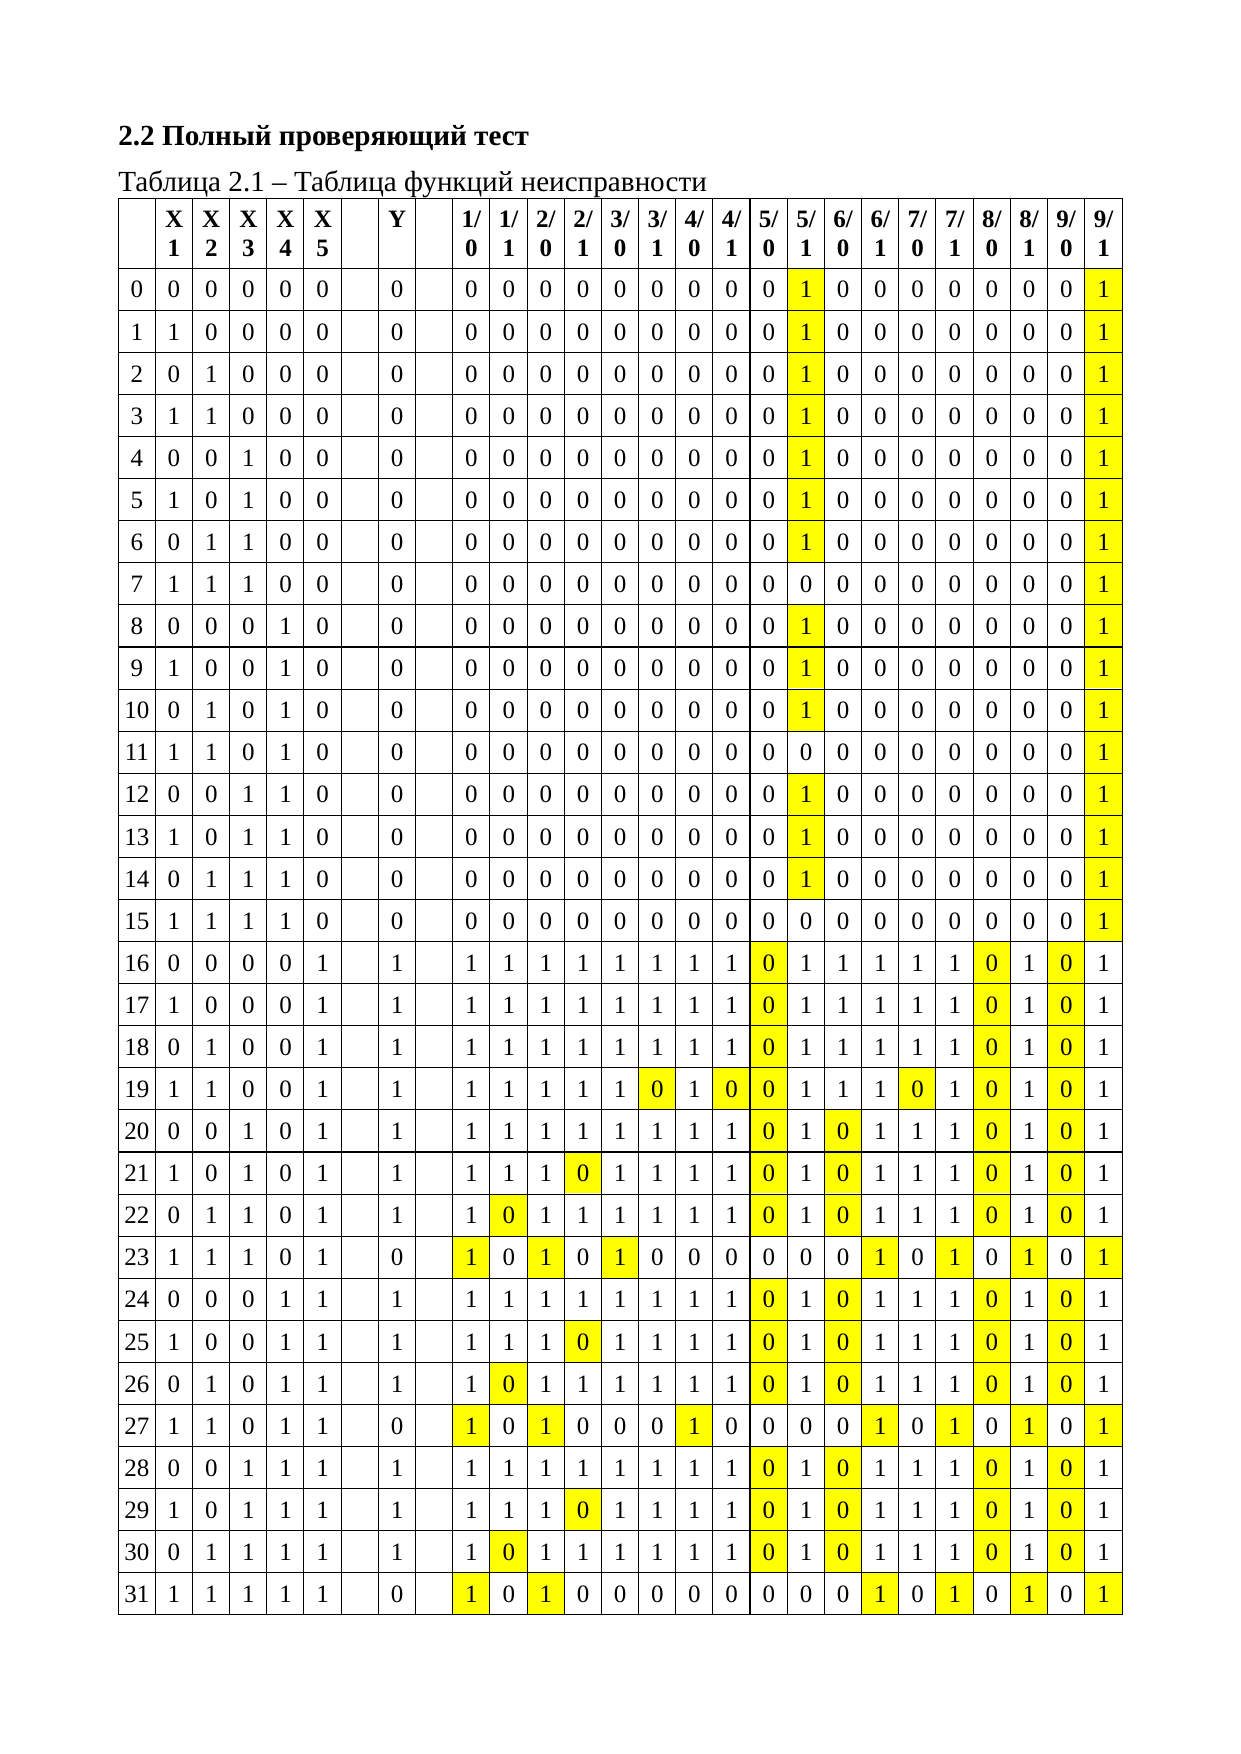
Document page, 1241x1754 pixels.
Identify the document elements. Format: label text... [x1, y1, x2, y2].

table_cell 0 [676, 858, 712, 899]
table_header X2 [193, 199, 229, 268]
table_cell 0 [453, 353, 489, 394]
table_cell 1 [862, 1110, 898, 1151]
table_cell 1 [230, 1489, 266, 1530]
table_cell 0 [490, 732, 527, 773]
table_cell 1 [788, 437, 824, 478]
table_cell 1 [528, 1531, 564, 1572]
table_cell 20 [119, 1110, 155, 1151]
table_cell 1 [528, 984, 564, 1025]
table_cell 1 [156, 563, 192, 604]
table_cell 0 [936, 353, 973, 394]
table_cell 0 [119, 269, 155, 310]
table_cell 1 [156, 1573, 192, 1614]
table_cell 1 [1011, 1363, 1047, 1404]
table_cell 1 [1085, 942, 1122, 983]
table_cell 0 [899, 269, 935, 310]
table_cell 0 [193, 648, 229, 688]
text Таблица 2.1 – Таблица функций неисправности [118, 164, 1122, 198]
table_cell 1 [490, 1279, 527, 1320]
table_cell 0 [1011, 816, 1047, 857]
table_cell 1 [602, 1321, 638, 1362]
table_cell 0 [156, 1110, 192, 1151]
table_cell 0 [565, 648, 601, 688]
table_cell 1 [788, 648, 824, 688]
table_cell 0 [825, 311, 861, 352]
table_cell 1 [676, 1447, 712, 1488]
table_cell 0 [230, 1026, 266, 1067]
table_cell 0 [639, 437, 675, 478]
table_cell 1 [304, 1531, 341, 1572]
table_cell 1 [453, 1489, 489, 1530]
table_cell 0 [862, 605, 898, 646]
table_cell 0 [639, 816, 675, 857]
table_cell 0 [1048, 1237, 1084, 1278]
table_cell 1 [230, 479, 266, 520]
table_cell [416, 563, 452, 604]
table_cell 0 [565, 1153, 601, 1193]
table_cell 0 [193, 816, 229, 857]
table_cell 8 [119, 605, 155, 646]
table_cell 1 [528, 1363, 564, 1404]
table_cell 0 [639, 479, 675, 520]
table_cell 1 [639, 1447, 675, 1488]
table_cell 0 [1048, 311, 1084, 352]
table_cell 1 [267, 1447, 303, 1488]
table_cell 1 [862, 1405, 898, 1446]
table_cell 1 [639, 1531, 675, 1572]
table_cell 0 [528, 563, 564, 604]
table_cell 29 [119, 1489, 155, 1530]
table_cell 0 [602, 563, 638, 604]
table_cell [416, 1405, 452, 1446]
table_cell 0 [974, 1573, 1010, 1614]
table_cell 0 [602, 1405, 638, 1446]
table_cell [416, 395, 452, 436]
table_cell 0 [825, 395, 861, 436]
table_cell 0 [1048, 1068, 1084, 1109]
table_cell 0 [528, 353, 564, 394]
table_cell 0 [267, 1195, 303, 1236]
table_cell 27 [119, 1405, 155, 1446]
table_cell 0 [1048, 1195, 1084, 1236]
table_cell 0 [713, 437, 749, 478]
table_cell 1 [639, 1026, 675, 1067]
table_cell 1 [1085, 437, 1122, 478]
table_cell 0 [936, 521, 973, 562]
table_cell 0 [751, 563, 787, 604]
table_cell 0 [230, 1279, 266, 1320]
table_cell 1 [788, 816, 824, 857]
table_cell 0 [1048, 648, 1084, 688]
table_cell [416, 311, 452, 352]
table_cell 0 [974, 479, 1010, 520]
table_cell 0 [825, 521, 861, 562]
table_cell 1 [639, 1153, 675, 1193]
table_cell 0 [676, 269, 712, 310]
table_cell 1 [713, 1321, 749, 1362]
table_cell 1 [788, 1153, 824, 1193]
table_cell 0 [267, 395, 303, 436]
table_cell 1 [490, 1489, 527, 1530]
table_cell 1 [230, 774, 266, 815]
table_cell 1 [193, 1363, 229, 1404]
table_cell 1 [193, 353, 229, 394]
table_cell 1 [490, 1026, 527, 1067]
table_cell 1 [490, 1321, 527, 1362]
table_cell 0 [751, 1237, 787, 1278]
table_cell 1 [565, 1531, 601, 1572]
table_cell 1 [156, 479, 192, 520]
table_cell 0 [528, 732, 564, 773]
table_cell 1 [862, 1237, 898, 1278]
table_cell 0 [751, 353, 787, 394]
table_cell 0 [565, 521, 601, 562]
table_cell 0 [156, 269, 192, 310]
table_cell 0 [1048, 395, 1084, 436]
table_cell 1 [788, 984, 824, 1025]
table_cell 1 [230, 1153, 266, 1193]
table_cell 0 [528, 479, 564, 520]
table_cell 17 [119, 984, 155, 1025]
table_cell 0 [639, 353, 675, 394]
table_cell 0 [528, 774, 564, 815]
table_cell [342, 1068, 378, 1109]
table_cell 0 [304, 395, 341, 436]
table_cell 0 [713, 353, 749, 394]
table_cell 0 [862, 479, 898, 520]
table_cell 1 [788, 1068, 824, 1109]
table_cell 1 [1085, 1573, 1122, 1614]
table_cell 1 [193, 1026, 229, 1067]
table_cell 1 [936, 1489, 973, 1530]
table_cell 1 [676, 1363, 712, 1404]
table_cell 0 [751, 1195, 787, 1236]
table_header X3 [230, 199, 266, 268]
table_cell 1 [193, 1195, 229, 1236]
table_cell [342, 1321, 378, 1362]
table_cell 0 [1048, 479, 1084, 520]
table_cell 1 [788, 605, 824, 646]
table_cell 1 [267, 1363, 303, 1404]
table_cell 0 [825, 1195, 861, 1236]
table_cell [342, 1026, 378, 1067]
table_cell 0 [862, 269, 898, 310]
table_cell 1 [156, 1489, 192, 1530]
table_cell 0 [1048, 1153, 1084, 1193]
table_cell 0 [713, 1237, 749, 1278]
table_cell 0 [974, 1279, 1010, 1320]
table_cell [342, 563, 378, 604]
table_cell 0 [1011, 479, 1047, 520]
table_cell 1 [899, 1279, 935, 1320]
table_header 3/0 [602, 199, 638, 268]
table_cell 0 [565, 353, 601, 394]
table_cell 0 [825, 437, 861, 478]
table_cell 1 [379, 1531, 415, 1572]
table_cell 0 [825, 1531, 861, 1572]
table_header 2/0 [528, 199, 564, 268]
table_cell 0 [602, 437, 638, 478]
table_cell 0 [379, 605, 415, 646]
table_cell 0 [713, 816, 749, 857]
table_cell 1 [1085, 1447, 1122, 1488]
table_cell 0 [974, 858, 1010, 899]
table_cell 0 [490, 311, 527, 352]
table_cell 0 [713, 690, 749, 731]
table_cell 1 [602, 1363, 638, 1404]
table_cell 1 [1085, 816, 1122, 857]
table_cell 1 [788, 1489, 824, 1530]
table_cell 0 [230, 1363, 266, 1404]
table_cell 1 [193, 1405, 229, 1446]
table_cell 1 [862, 1321, 898, 1362]
table_cell 1 [1085, 479, 1122, 520]
table_cell 0 [1048, 563, 1084, 604]
table_cell 0 [379, 1573, 415, 1614]
table_cell 0 [751, 690, 787, 731]
table_cell 0 [156, 1531, 192, 1572]
table_cell 0 [1011, 858, 1047, 899]
table_cell 0 [751, 984, 787, 1025]
table_cell 1 [1085, 984, 1122, 1025]
table_cell 9 [119, 648, 155, 688]
table_cell 0 [676, 521, 712, 562]
table_cell 0 [1048, 1279, 1084, 1320]
table_cell 0 [825, 1363, 861, 1404]
table_cell 0 [602, 858, 638, 899]
table_cell 1 [676, 1153, 712, 1193]
table_cell [416, 1153, 452, 1193]
table_cell 0 [565, 269, 601, 310]
table_cell 1 [788, 311, 824, 352]
table_cell 1 [862, 1195, 898, 1236]
table_cell 0 [639, 1405, 675, 1446]
table_cell 0 [974, 732, 1010, 773]
table_cell 0 [862, 353, 898, 394]
table_cell 1 [676, 1489, 712, 1530]
table_cell [416, 479, 452, 520]
table_cell 1 [565, 1447, 601, 1488]
table_cell 0 [713, 395, 749, 436]
table_cell 0 [751, 1489, 787, 1530]
table_cell 1 [267, 1531, 303, 1572]
table_cell 0 [1048, 900, 1084, 941]
table_cell 1 [565, 984, 601, 1025]
table_cell 0 [639, 774, 675, 815]
table_cell 10 [119, 690, 155, 731]
table_cell 0 [713, 269, 749, 310]
table_cell 1 [565, 1068, 601, 1109]
table_cell 0 [974, 1237, 1010, 1278]
table_cell 0 [899, 437, 935, 478]
table_cell 0 [751, 605, 787, 646]
table_cell 0 [490, 648, 527, 688]
table_cell 1 [379, 984, 415, 1025]
table_cell 1 [1011, 984, 1047, 1025]
table_cell 1 [156, 900, 192, 941]
table_cell 0 [825, 648, 861, 688]
table_cell 0 [156, 437, 192, 478]
table_cell 1 [862, 984, 898, 1025]
table_cell 1 [156, 732, 192, 773]
table_cell 0 [379, 732, 415, 773]
table_cell 0 [713, 605, 749, 646]
table_cell 0 [602, 774, 638, 815]
table_cell [416, 1110, 452, 1151]
table_cell 0 [565, 1405, 601, 1446]
table_cell 0 [1011, 774, 1047, 815]
table_cell 11 [119, 732, 155, 773]
table_cell 0 [528, 816, 564, 857]
table_cell 1 [936, 984, 973, 1025]
table_cell 0 [565, 395, 601, 436]
table_cell 0 [1048, 521, 1084, 562]
table_cell 0 [193, 311, 229, 352]
table_cell 22 [119, 1195, 155, 1236]
table_cell 1 [936, 1531, 973, 1572]
table_cell 0 [193, 437, 229, 478]
table_cell 1 [825, 1068, 861, 1109]
table_cell 0 [713, 311, 749, 352]
table_cell 1 [713, 1363, 749, 1404]
table_cell 0 [193, 984, 229, 1025]
table_cell 0 [676, 816, 712, 857]
table_cell 1 [193, 900, 229, 941]
table_header 7/0 [899, 199, 935, 268]
table_cell 1 [528, 1447, 564, 1488]
table_cell 1 [1085, 1489, 1122, 1530]
table_header 5/1 [788, 199, 824, 268]
table_cell 0 [1011, 900, 1047, 941]
table_cell 1 [713, 942, 749, 983]
table_cell 0 [528, 437, 564, 478]
table_cell 0 [751, 1153, 787, 1193]
table_cell 0 [639, 690, 675, 731]
table_cell 0 [825, 774, 861, 815]
table_cell 0 [156, 1279, 192, 1320]
table_cell 1 [788, 521, 824, 562]
table_cell 0 [230, 1068, 266, 1109]
table_cell [416, 942, 452, 983]
table_cell 1 [490, 984, 527, 1025]
table_cell 0 [862, 521, 898, 562]
table_cell 0 [267, 563, 303, 604]
table_cell 1 [788, 858, 824, 899]
table_cell 1 [230, 1573, 266, 1614]
table_cell 0 [825, 690, 861, 731]
table_cell 0 [713, 479, 749, 520]
table_cell 0 [1048, 437, 1084, 478]
table_cell 1 [453, 1026, 489, 1067]
table_cell 0 [565, 1321, 601, 1362]
table_cell 0 [602, 1573, 638, 1614]
table_cell 1 [713, 1447, 749, 1488]
table_cell 1 [1085, 858, 1122, 899]
table_cell 1 [899, 1447, 935, 1488]
table_cell 0 [193, 942, 229, 983]
table_cell 1 [825, 984, 861, 1025]
table_cell 1 [1085, 269, 1122, 310]
table_cell [342, 1110, 378, 1151]
table_cell 1 [788, 1447, 824, 1488]
table_cell 0 [639, 900, 675, 941]
table_cell 1 [936, 1363, 973, 1404]
table_cell [416, 1489, 452, 1530]
table_cell 0 [974, 269, 1010, 310]
table_cell 1 [156, 1153, 192, 1193]
table_header X1 [156, 199, 192, 268]
table_cell 0 [230, 311, 266, 352]
table_cell 0 [1048, 690, 1084, 731]
table_cell 0 [825, 353, 861, 394]
table_cell 1 [899, 942, 935, 983]
table_cell 0 [825, 1405, 861, 1446]
table_cell 0 [379, 437, 415, 478]
table_header 9/1 [1085, 199, 1122, 268]
table_cell 0 [1048, 942, 1084, 983]
table_cell 0 [825, 1153, 861, 1193]
table_cell 0 [490, 605, 527, 646]
table_cell 1 [565, 1195, 601, 1236]
table_cell 0 [490, 690, 527, 731]
table_cell 1 [788, 1531, 824, 1572]
table_cell 12 [119, 774, 155, 815]
table_cell 0 [230, 732, 266, 773]
table_cell 0 [565, 900, 601, 941]
table_cell 1 [713, 1195, 749, 1236]
table_cell 1 [713, 1153, 749, 1193]
table_cell 0 [751, 395, 787, 436]
table_cell 0 [974, 563, 1010, 604]
table_cell 1 [899, 1531, 935, 1572]
table_cell 1 [602, 1237, 638, 1278]
table_cell 0 [676, 479, 712, 520]
table_cell 0 [751, 1447, 787, 1488]
table_cell [342, 1195, 378, 1236]
table_cell 1 [156, 1068, 192, 1109]
table_cell 0 [713, 1405, 749, 1446]
table_cell 0 [899, 1068, 935, 1109]
table_cell 0 [713, 648, 749, 688]
table_cell 0 [936, 395, 973, 436]
table_cell 1 [528, 1237, 564, 1278]
table_cell 16 [119, 942, 155, 983]
table_cell 1 [788, 1195, 824, 1236]
table_cell 0 [1011, 269, 1047, 310]
table_cell 1 [862, 1279, 898, 1320]
table_cell [416, 984, 452, 1025]
table_cell 0 [156, 690, 192, 731]
table_cell 0 [156, 774, 192, 815]
table_cell [416, 774, 452, 815]
table_cell 0 [974, 1195, 1010, 1236]
table_cell 0 [639, 605, 675, 646]
table_cell 1 [379, 1447, 415, 1488]
table_cell 0 [565, 437, 601, 478]
table_cell 0 [602, 269, 638, 310]
table_cell 0 [1011, 353, 1047, 394]
table_cell 0 [156, 605, 192, 646]
table_cell 1 [267, 1321, 303, 1362]
table_cell 0 [304, 479, 341, 520]
table_cell 0 [751, 311, 787, 352]
table_cell 1 [230, 1447, 266, 1488]
table_cell 1 [862, 1573, 898, 1614]
table_cell 0 [751, 1531, 787, 1572]
table_cell 0 [379, 816, 415, 857]
table_cell 1 [267, 732, 303, 773]
table_cell 0 [1011, 732, 1047, 773]
table_cell 1 [676, 1026, 712, 1067]
table_cell 0 [267, 1068, 303, 1109]
table_cell [342, 648, 378, 688]
table_cell 0 [565, 1573, 601, 1614]
table_cell 0 [676, 648, 712, 688]
table_cell 1 [267, 1405, 303, 1446]
table_cell 1 [1085, 311, 1122, 352]
table_cell 1 [713, 984, 749, 1025]
table_cell 1 [936, 1237, 973, 1278]
table_cell [416, 732, 452, 773]
table_cell 0 [490, 1405, 527, 1446]
table_cell 0 [862, 437, 898, 478]
table_cell 0 [899, 521, 935, 562]
table_cell 0 [639, 1573, 675, 1614]
table_cell 0 [974, 1068, 1010, 1109]
table_cell [416, 816, 452, 857]
table_cell 13 [119, 816, 155, 857]
table_cell 0 [825, 1321, 861, 1362]
table_cell 0 [565, 563, 601, 604]
table_cell 0 [267, 984, 303, 1025]
table_cell 3 [119, 395, 155, 436]
table_cell 1 [528, 942, 564, 983]
table_cell 0 [379, 1405, 415, 1446]
table_cell 0 [267, 479, 303, 520]
table_cell 0 [974, 1489, 1010, 1530]
table_cell 1 [193, 1573, 229, 1614]
table_header [342, 199, 378, 268]
table_cell 18 [119, 1026, 155, 1067]
table_cell 0 [1048, 1573, 1084, 1614]
table_cell 0 [899, 816, 935, 857]
table_cell 0 [1048, 774, 1084, 815]
table_cell 1 [862, 1489, 898, 1530]
table_cell [342, 269, 378, 310]
table_cell 0 [379, 774, 415, 815]
table_cell 1 [1085, 900, 1122, 941]
table_cell 0 [528, 521, 564, 562]
table_cell 1 [602, 1153, 638, 1193]
table_header 8/0 [974, 199, 1010, 268]
table_cell 0 [1048, 984, 1084, 1025]
table_cell 1 [453, 1068, 489, 1109]
table_cell 0 [304, 648, 341, 688]
table_cell 0 [1048, 1531, 1084, 1572]
table_cell 0 [193, 774, 229, 815]
table_cell 4 [119, 437, 155, 478]
table_cell 1 [1085, 774, 1122, 815]
table_cell 1 [453, 1363, 489, 1404]
table_cell 0 [490, 437, 527, 478]
table_cell 1 [230, 900, 266, 941]
table_cell 0 [230, 984, 266, 1025]
table_cell 1 [1085, 1279, 1122, 1320]
table_cell 0 [1011, 437, 1047, 478]
table_cell [416, 1447, 452, 1488]
table_cell 0 [565, 311, 601, 352]
table_cell 0 [974, 900, 1010, 941]
table_cell 1 [676, 1321, 712, 1362]
table_cell 0 [379, 858, 415, 899]
table_cell 1 [602, 1447, 638, 1488]
table_cell 0 [936, 858, 973, 899]
table_cell 0 [676, 437, 712, 478]
table_cell 1 [1011, 1531, 1047, 1572]
table_cell 1 [304, 1026, 341, 1067]
table_cell 21 [119, 1153, 155, 1193]
table_cell 1 [304, 1573, 341, 1614]
table_cell 1 [676, 984, 712, 1025]
table_cell 0 [751, 1363, 787, 1404]
table_cell [416, 690, 452, 731]
table_cell 1 [899, 984, 935, 1025]
table_cell 1 [1011, 1447, 1047, 1488]
table_cell 0 [453, 774, 489, 815]
table_cell [342, 1447, 378, 1488]
table_cell 1 [304, 1110, 341, 1151]
table_cell 31 [119, 1573, 155, 1614]
table_header Y [379, 199, 415, 268]
table_cell 0 [528, 269, 564, 310]
table_cell [342, 690, 378, 731]
table_cell 1 [788, 1363, 824, 1404]
table_cell 0 [379, 1237, 415, 1278]
table_cell 1 [936, 1573, 973, 1614]
table_cell 0 [862, 816, 898, 857]
table_cell 0 [1011, 563, 1047, 604]
table_cell 1 [304, 1321, 341, 1362]
table_header 4/0 [676, 199, 712, 268]
table_cell 0 [528, 690, 564, 731]
table_cell 0 [453, 605, 489, 646]
table_cell 1 [267, 1489, 303, 1530]
table_cell 1 [230, 1110, 266, 1151]
table_cell 1 [788, 1321, 824, 1362]
table_cell 1 [1085, 1237, 1122, 1278]
table_cell 0 [862, 395, 898, 436]
table_cell 0 [713, 1573, 749, 1614]
table_cell 0 [304, 816, 341, 857]
table_cell 0 [899, 605, 935, 646]
table_cell 0 [936, 816, 973, 857]
table_cell 0 [230, 269, 266, 310]
table_cell 0 [1048, 1110, 1084, 1151]
table_cell [342, 353, 378, 394]
table_cell 1 [119, 311, 155, 352]
table_cell 0 [565, 774, 601, 815]
table_cell 2 [119, 353, 155, 394]
table_header 2/1 [565, 199, 601, 268]
table_cell 0 [490, 900, 527, 941]
table_cell 0 [899, 311, 935, 352]
table_cell 0 [751, 1405, 787, 1446]
table_cell 1 [676, 1110, 712, 1151]
table_cell 1 [788, 690, 824, 731]
table_header 6/0 [825, 199, 861, 268]
table_cell 0 [751, 858, 787, 899]
table_cell 1 [862, 942, 898, 983]
table_cell 0 [193, 1489, 229, 1530]
table_cell 0 [751, 816, 787, 857]
table_cell 0 [788, 900, 824, 941]
table_cell 0 [193, 1279, 229, 1320]
table_cell 0 [193, 1153, 229, 1193]
table_cell 0 [1048, 353, 1084, 394]
table_cell 1 [1085, 1405, 1122, 1446]
table_cell 1 [936, 1068, 973, 1109]
table_cell 1 [565, 1279, 601, 1320]
table_cell 0 [974, 1447, 1010, 1488]
table_cell 0 [267, 1026, 303, 1067]
table_cell 1 [379, 1321, 415, 1362]
table_cell 0 [193, 479, 229, 520]
table_cell 1 [304, 1153, 341, 1193]
table_cell 0 [639, 395, 675, 436]
table_cell 0 [1048, 732, 1084, 773]
table_cell 1 [602, 984, 638, 1025]
table_cell 0 [304, 900, 341, 941]
table_cell 0 [304, 774, 341, 815]
table_cell 0 [156, 1363, 192, 1404]
table_cell 1 [453, 984, 489, 1025]
table_cell 1 [936, 1110, 973, 1151]
table_cell 0 [565, 816, 601, 857]
table_cell 1 [788, 269, 824, 310]
table_cell 19 [119, 1068, 155, 1109]
table_cell 0 [1048, 1447, 1084, 1488]
table_cell 24 [119, 1279, 155, 1320]
table_cell 1 [1011, 1026, 1047, 1067]
table_cell 0 [862, 311, 898, 352]
table_cell 0 [565, 732, 601, 773]
table_cell 0 [453, 521, 489, 562]
table_cell 1 [602, 1195, 638, 1236]
table_cell 1 [936, 942, 973, 983]
table_cell 0 [676, 311, 712, 352]
table_cell 0 [267, 437, 303, 478]
table_cell 0 [379, 563, 415, 604]
table_cell 0 [379, 311, 415, 352]
table_cell 1 [1011, 942, 1047, 983]
table_cell 0 [974, 690, 1010, 731]
table_cell 1 [936, 1279, 973, 1320]
table_cell 0 [490, 563, 527, 604]
table_cell 1 [639, 1279, 675, 1320]
table_cell 0 [974, 1405, 1010, 1446]
table_cell 1 [1011, 1321, 1047, 1362]
table_cell 0 [453, 900, 489, 941]
table_cell 0 [825, 816, 861, 857]
table_cell 0 [974, 648, 1010, 688]
table_cell 0 [676, 732, 712, 773]
table_cell 0 [304, 521, 341, 562]
table_cell [342, 942, 378, 983]
table_cell 0 [974, 774, 1010, 815]
table_cell 1 [1085, 1363, 1122, 1404]
table_cell 0 [974, 942, 1010, 983]
table_cell 0 [156, 1026, 192, 1067]
subtitle 2.2 Полный проверяющий тест [118, 118, 1122, 152]
table_cell 30 [119, 1531, 155, 1572]
table_cell 1 [565, 942, 601, 983]
table_cell 1 [788, 353, 824, 394]
table_cell 0 [825, 479, 861, 520]
table_cell 1 [379, 1195, 415, 1236]
table_cell 1 [899, 1153, 935, 1193]
table_cell 1 [267, 816, 303, 857]
table_cell 1 [528, 1026, 564, 1067]
table_cell 0 [1011, 648, 1047, 688]
table_cell 1 [453, 1573, 489, 1614]
table_cell 1 [676, 1531, 712, 1572]
table_cell [416, 858, 452, 899]
table_cell 0 [676, 774, 712, 815]
table_cell 1 [453, 1279, 489, 1320]
table_cell 0 [379, 690, 415, 731]
table_cell 0 [379, 521, 415, 562]
table_cell 0 [862, 563, 898, 604]
table_cell 1 [453, 1321, 489, 1362]
table_cell 0 [751, 437, 787, 478]
table_cell 1 [453, 1447, 489, 1488]
table_cell 1 [528, 1489, 564, 1530]
table_cell 1 [379, 1026, 415, 1067]
table_cell 0 [788, 732, 824, 773]
table_cell 0 [453, 648, 489, 688]
table_cell [342, 732, 378, 773]
table_cell [342, 1237, 378, 1278]
table_cell 0 [602, 816, 638, 857]
table_cell 1 [1085, 1068, 1122, 1109]
table_cell [416, 605, 452, 646]
table_cell 1 [639, 1110, 675, 1151]
table_cell 1 [639, 984, 675, 1025]
table_cell [416, 1531, 452, 1572]
table_header 6/1 [862, 199, 898, 268]
table_cell 0 [304, 732, 341, 773]
table_cell 0 [676, 605, 712, 646]
table_cell 0 [379, 479, 415, 520]
table_cell 0 [565, 605, 601, 646]
table_cell 1 [490, 1447, 527, 1488]
table_cell 1 [565, 1110, 601, 1151]
table_cell 0 [490, 395, 527, 436]
table_cell 0 [825, 1237, 861, 1278]
table_cell 0 [825, 1573, 861, 1614]
table_cell 0 [825, 269, 861, 310]
table_cell 1 [156, 1237, 192, 1278]
table_cell 1 [490, 1110, 527, 1151]
table_cell 0 [490, 353, 527, 394]
table_cell 0 [974, 605, 1010, 646]
table_cell 0 [825, 1489, 861, 1530]
table_cell 1 [639, 1321, 675, 1362]
table_cell 0 [1048, 605, 1084, 646]
table_cell 0 [528, 395, 564, 436]
table_cell 0 [825, 900, 861, 941]
table_header 7/1 [936, 199, 973, 268]
table_cell 0 [974, 395, 1010, 436]
table_cell 0 [1048, 269, 1084, 310]
table_cell 1 [528, 1321, 564, 1362]
table_cell [342, 521, 378, 562]
table_cell 1 [379, 1363, 415, 1404]
table_cell 0 [602, 311, 638, 352]
table_cell 0 [936, 437, 973, 478]
table_cell 1 [788, 1279, 824, 1320]
table_cell 1 [862, 1363, 898, 1404]
table_cell 0 [788, 1237, 824, 1278]
table_cell 1 [713, 1489, 749, 1530]
table_cell 0 [639, 858, 675, 899]
table_cell 1 [1085, 690, 1122, 731]
table_cell 0 [751, 1068, 787, 1109]
table_cell 1 [304, 1237, 341, 1278]
table_cell 0 [490, 1363, 527, 1404]
table_cell 1 [304, 1405, 341, 1446]
table_cell 0 [453, 479, 489, 520]
table_cell 0 [862, 900, 898, 941]
table_cell 0 [936, 605, 973, 646]
table_cell 1 [602, 1489, 638, 1530]
table_cell 0 [974, 1531, 1010, 1572]
table_header [119, 199, 155, 268]
table_cell 0 [379, 395, 415, 436]
table_cell 1 [1085, 1153, 1122, 1193]
table_cell 1 [862, 1068, 898, 1109]
table_cell 0 [639, 521, 675, 562]
table_cell 0 [899, 353, 935, 394]
table_cell 0 [788, 1405, 824, 1446]
table_header X4 [267, 199, 303, 268]
table_cell 7 [119, 563, 155, 604]
table_cell 23 [119, 1237, 155, 1278]
table_cell 0 [193, 1110, 229, 1151]
table_cell 0 [1048, 858, 1084, 899]
table_cell 1 [230, 1195, 266, 1236]
table_cell 1 [528, 1405, 564, 1446]
table_cell 0 [974, 521, 1010, 562]
table_cell 1 [936, 1405, 973, 1446]
table_cell 0 [565, 690, 601, 731]
table_cell 0 [490, 1531, 527, 1572]
table_cell [416, 1573, 452, 1614]
table_cell 1 [379, 942, 415, 983]
table_cell 1 [788, 942, 824, 983]
table_cell 0 [1011, 690, 1047, 731]
table_cell 0 [825, 563, 861, 604]
table_cell 6 [119, 521, 155, 562]
table_cell [342, 479, 378, 520]
table_cell 0 [899, 479, 935, 520]
table_cell 0 [751, 521, 787, 562]
table_cell 0 [713, 521, 749, 562]
table_cell 1 [899, 1321, 935, 1362]
table_cell 1 [267, 648, 303, 688]
table_cell 0 [602, 732, 638, 773]
table_cell 0 [490, 1237, 527, 1278]
table_cell 1 [304, 1447, 341, 1488]
table_cell 1 [193, 1237, 229, 1278]
table_cell 0 [565, 1489, 601, 1530]
table_cell 1 [602, 1068, 638, 1109]
table_cell 0 [267, 269, 303, 310]
table_cell [416, 1237, 452, 1278]
table_cell 0 [602, 521, 638, 562]
table_cell 1 [676, 1195, 712, 1236]
table_cell 1 [267, 774, 303, 815]
table_cell 1 [788, 395, 824, 436]
table_header 8/1 [1011, 199, 1047, 268]
table_cell 0 [974, 1321, 1010, 1362]
table_cell 0 [490, 1573, 527, 1614]
table_cell [342, 1531, 378, 1572]
table_header 4/1 [713, 199, 749, 268]
table_cell 0 [304, 437, 341, 478]
table_cell 0 [490, 521, 527, 562]
table_cell 0 [751, 732, 787, 773]
table_cell 0 [825, 858, 861, 899]
table_cell 1 [193, 563, 229, 604]
table_cell 0 [713, 1068, 749, 1109]
table_cell 0 [676, 395, 712, 436]
table_cell 1 [713, 1531, 749, 1572]
table_cell 0 [639, 1237, 675, 1278]
table_cell 1 [1011, 1489, 1047, 1530]
table_cell 1 [267, 858, 303, 899]
table_cell 0 [1048, 1405, 1084, 1446]
table_cell 0 [862, 774, 898, 815]
table_cell 0 [156, 942, 192, 983]
table_cell 1 [676, 1405, 712, 1446]
table_cell 0 [899, 690, 935, 731]
table_cell 1 [565, 1026, 601, 1067]
table_cell 0 [490, 479, 527, 520]
table_cell 0 [304, 269, 341, 310]
table_cell 0 [862, 732, 898, 773]
table_cell 1 [1085, 1026, 1122, 1067]
table_cell 1 [1085, 648, 1122, 688]
table_cell 0 [156, 353, 192, 394]
table_cell 1 [899, 1026, 935, 1067]
table_cell 0 [899, 563, 935, 604]
table_cell 1 [304, 1363, 341, 1404]
table_cell 0 [788, 1573, 824, 1614]
table_cell 1 [267, 1573, 303, 1614]
table_cell 1 [899, 1195, 935, 1236]
table_cell 1 [453, 1110, 489, 1151]
table_cell 0 [565, 858, 601, 899]
table_cell 0 [899, 858, 935, 899]
table_cell 1 [713, 1110, 749, 1151]
table_cell [342, 1153, 378, 1193]
table_cell 1 [230, 858, 266, 899]
table_cell 0 [379, 353, 415, 394]
table_cell 1 [788, 774, 824, 815]
table_cell 0 [453, 690, 489, 731]
table_cell 1 [379, 1279, 415, 1320]
table_cell 0 [304, 605, 341, 646]
table_cell 0 [1011, 311, 1047, 352]
table_cell 0 [490, 858, 527, 899]
table_cell 0 [1048, 1321, 1084, 1362]
table_cell 1 [379, 1068, 415, 1109]
table_cell 1 [528, 1068, 564, 1109]
table_cell [416, 1321, 452, 1362]
table_cell [342, 774, 378, 815]
table_cell 1 [602, 1026, 638, 1067]
table_cell [416, 269, 452, 310]
table_cell 0 [899, 900, 935, 941]
table_cell [342, 1405, 378, 1446]
table_cell 1 [156, 984, 192, 1025]
table_cell 0 [267, 942, 303, 983]
table_cell 1 [862, 1447, 898, 1488]
table_cell 0 [936, 900, 973, 941]
table_header 1/0 [453, 199, 489, 268]
table_cell 1 [230, 1531, 266, 1572]
table_header X5 [304, 199, 341, 268]
table_cell 1 [193, 395, 229, 436]
table_cell 1 [936, 1026, 973, 1067]
table_cell 1 [676, 942, 712, 983]
table_cell 0 [639, 1068, 675, 1109]
table_cell 0 [899, 1237, 935, 1278]
table_cell 0 [788, 563, 824, 604]
table_cell 0 [974, 816, 1010, 857]
table_cell 26 [119, 1363, 155, 1404]
table_cell 0 [193, 269, 229, 310]
table_cell 1 [453, 1153, 489, 1193]
table_cell 0 [639, 311, 675, 352]
table_cell 1 [193, 1068, 229, 1109]
table_cell 0 [267, 311, 303, 352]
table_cell 1 [379, 1489, 415, 1530]
table_cell 0 [453, 395, 489, 436]
table_cell [416, 1195, 452, 1236]
table_cell 1 [899, 1489, 935, 1530]
table_cell 0 [751, 479, 787, 520]
table_cell 1 [453, 1405, 489, 1446]
table_cell 0 [453, 563, 489, 604]
table_cell 1 [453, 942, 489, 983]
table_cell 1 [156, 311, 192, 352]
table_cell 1 [1085, 1110, 1122, 1151]
table_cell [342, 437, 378, 478]
table_cell 1 [267, 1279, 303, 1320]
table_cell 1 [528, 1195, 564, 1236]
table_cell 1 [528, 1110, 564, 1151]
table_cell 1 [156, 395, 192, 436]
table_cell 0 [751, 1026, 787, 1067]
table_cell 1 [193, 690, 229, 731]
table_cell 0 [156, 1195, 192, 1236]
table_cell 0 [974, 1110, 1010, 1151]
table_cell 1 [713, 1279, 749, 1320]
table_cell 0 [453, 858, 489, 899]
table_cell 1 [193, 521, 229, 562]
table_cell [342, 311, 378, 352]
table_cell 0 [751, 774, 787, 815]
table_cell 1 [1011, 1279, 1047, 1320]
table_cell 0 [602, 648, 638, 688]
table_cell 0 [751, 1321, 787, 1362]
table_cell 0 [304, 353, 341, 394]
table_cell 0 [602, 479, 638, 520]
table_cell 0 [193, 1321, 229, 1362]
table_cell 0 [528, 605, 564, 646]
table_cell 0 [528, 858, 564, 899]
table_cell 1 [1011, 1195, 1047, 1236]
table_cell 1 [862, 1153, 898, 1193]
table_cell [416, 1026, 452, 1067]
table_cell 0 [453, 269, 489, 310]
table_cell 1 [304, 942, 341, 983]
table_cell 0 [639, 732, 675, 773]
table_cell 0 [713, 858, 749, 899]
table_cell 0 [267, 521, 303, 562]
table_cell 0 [825, 1447, 861, 1488]
table_cell 0 [974, 1363, 1010, 1404]
table_cell 0 [751, 942, 787, 983]
table_cell 0 [974, 437, 1010, 478]
table_header [416, 199, 452, 268]
table_cell 0 [453, 732, 489, 773]
table_cell 0 [602, 690, 638, 731]
table_cell 1 [267, 900, 303, 941]
table_cell 14 [119, 858, 155, 899]
table_cell 1 [862, 1531, 898, 1572]
table_cell 1 [230, 816, 266, 857]
table_cell 1 [230, 1237, 266, 1278]
table_cell 1 [304, 984, 341, 1025]
table_cell 0 [230, 648, 266, 688]
table_cell 0 [1011, 395, 1047, 436]
table_cell 0 [676, 690, 712, 731]
table_cell 1 [1011, 1237, 1047, 1278]
table_cell 0 [602, 353, 638, 394]
table_cell 1 [788, 1110, 824, 1151]
table_cell 1 [267, 605, 303, 646]
table_cell 0 [230, 1405, 266, 1446]
table_cell 1 [156, 1321, 192, 1362]
table_cell 0 [490, 774, 527, 815]
table_cell 0 [528, 648, 564, 688]
table_cell 0 [304, 858, 341, 899]
table_cell 1 [899, 1110, 935, 1151]
table_cell 0 [825, 1110, 861, 1151]
table_cell 1 [193, 1531, 229, 1572]
table_cell 0 [490, 1195, 527, 1236]
table_cell 0 [304, 311, 341, 352]
table_cell 1 [1085, 353, 1122, 394]
table_cell [416, 437, 452, 478]
table_cell 1 [639, 1195, 675, 1236]
table_cell 0 [490, 816, 527, 857]
table_cell 1 [304, 1068, 341, 1109]
table_cell 0 [899, 395, 935, 436]
table_cell [342, 1363, 378, 1404]
table_cell 0 [453, 437, 489, 478]
table_cell 0 [936, 479, 973, 520]
table_cell [416, 1279, 452, 1320]
table_cell 1 [825, 942, 861, 983]
table_cell [342, 1573, 378, 1614]
table_cell 0 [267, 353, 303, 394]
table_cell 0 [751, 1573, 787, 1614]
table_cell 0 [936, 269, 973, 310]
table_cell 0 [267, 1153, 303, 1193]
table_cell 0 [1011, 605, 1047, 646]
table_cell 0 [1048, 1489, 1084, 1530]
table_cell 0 [974, 1026, 1010, 1067]
table_cell [416, 648, 452, 688]
table_cell 0 [304, 563, 341, 604]
table_cell 0 [1048, 1026, 1084, 1067]
table_cell 1 [565, 1363, 601, 1404]
table_cell 1 [1011, 1153, 1047, 1193]
table_cell 0 [751, 648, 787, 688]
table_cell 0 [936, 311, 973, 352]
table_cell 0 [899, 648, 935, 688]
table_cell 1 [156, 1405, 192, 1446]
table_cell 1 [490, 1153, 527, 1193]
table_cell 1 [490, 1068, 527, 1109]
table_cell 0 [751, 269, 787, 310]
table_cell 5 [119, 479, 155, 520]
table_cell 0 [379, 900, 415, 941]
table_cell 0 [267, 1237, 303, 1278]
table_cell 1 [1085, 1531, 1122, 1572]
table_cell 0 [230, 942, 266, 983]
table_cell 0 [230, 395, 266, 436]
table_cell 0 [899, 774, 935, 815]
table_cell 0 [528, 900, 564, 941]
table_cell 1 [193, 732, 229, 773]
table_cell 1 [453, 1237, 489, 1278]
table_cell 0 [713, 732, 749, 773]
table_cell 1 [304, 1195, 341, 1236]
table_cell 1 [1011, 1068, 1047, 1109]
table_cell 1 [156, 816, 192, 857]
table_cell 0 [825, 732, 861, 773]
table_cell 1 [1011, 1405, 1047, 1446]
table_cell 1 [1085, 395, 1122, 436]
table_cell 0 [974, 311, 1010, 352]
table_cell 0 [899, 1405, 935, 1446]
table_cell 0 [751, 900, 787, 941]
table_cell [416, 1363, 452, 1404]
table_cell 0 [862, 858, 898, 899]
table_header 3/1 [639, 199, 675, 268]
table_cell 0 [974, 984, 1010, 1025]
table_cell 1 [788, 479, 824, 520]
table_cell 1 [639, 1363, 675, 1404]
table_cell 0 [193, 1447, 229, 1488]
table_cell [342, 395, 378, 436]
table_cell 1 [639, 1489, 675, 1530]
table_cell 1 [602, 1110, 638, 1151]
table_cell 0 [230, 690, 266, 731]
table_cell 1 [1011, 1573, 1047, 1614]
table_cell [416, 521, 452, 562]
table_cell 0 [713, 900, 749, 941]
table_cell 0 [379, 269, 415, 310]
table_cell 28 [119, 1447, 155, 1488]
table_cell 0 [528, 311, 564, 352]
table_cell 0 [156, 1447, 192, 1488]
table_cell 1 [602, 942, 638, 983]
table_cell 0 [602, 900, 638, 941]
table_header 5/0 [751, 199, 787, 268]
table_cell [342, 605, 378, 646]
table_cell 0 [751, 1279, 787, 1320]
table_cell 1 [862, 1026, 898, 1067]
table_header 9/0 [1048, 199, 1084, 268]
table_cell 0 [676, 563, 712, 604]
table_cell 0 [862, 690, 898, 731]
table_cell [416, 353, 452, 394]
table_cell 0 [974, 1153, 1010, 1193]
table_cell 1 [602, 1531, 638, 1572]
table_cell 1 [936, 1321, 973, 1362]
table_cell 1 [230, 563, 266, 604]
table_cell 0 [936, 648, 973, 688]
table_cell 1 [1085, 1321, 1122, 1362]
table_cell 0 [899, 1573, 935, 1614]
table_cell [342, 1489, 378, 1530]
table_cell 0 [825, 605, 861, 646]
table_cell 1 [676, 1068, 712, 1109]
table_cell 1 [304, 1489, 341, 1530]
table_cell [342, 858, 378, 899]
table_cell 0 [936, 732, 973, 773]
table_cell 0 [713, 563, 749, 604]
table_cell 0 [602, 605, 638, 646]
table_cell 0 [676, 1237, 712, 1278]
table_cell 1 [490, 942, 527, 983]
table_cell 0 [899, 732, 935, 773]
table_cell 0 [453, 816, 489, 857]
table_cell 1 [230, 521, 266, 562]
table_cell 0 [713, 774, 749, 815]
table_cell 1 [230, 437, 266, 478]
table_cell 1 [936, 1447, 973, 1488]
table_cell 0 [936, 563, 973, 604]
table_cell 1 [825, 1026, 861, 1067]
table_cell 1 [267, 690, 303, 731]
table_cell 0 [751, 1110, 787, 1151]
table_cell 1 [788, 1026, 824, 1067]
table_cell 0 [379, 648, 415, 688]
table_cell 0 [267, 1110, 303, 1151]
table_cell 0 [565, 479, 601, 520]
table_cell 1 [713, 1026, 749, 1067]
table_cell 0 [565, 1237, 601, 1278]
table_cell 1 [453, 1531, 489, 1572]
table_cell 0 [676, 353, 712, 394]
table_cell 1 [453, 1195, 489, 1236]
table_cell [342, 900, 378, 941]
table_cell 1 [156, 648, 192, 688]
table_cell 0 [193, 605, 229, 646]
table_cell 0 [490, 269, 527, 310]
table_cell 1 [379, 1110, 415, 1151]
table_cell 0 [1048, 1363, 1084, 1404]
table_cell 0 [230, 353, 266, 394]
table_cell 1 [1085, 563, 1122, 604]
table_cell 1 [676, 1279, 712, 1320]
table_cell [342, 816, 378, 857]
table_cell 1 [1085, 1195, 1122, 1236]
table_cell 0 [156, 858, 192, 899]
table_cell [416, 1068, 452, 1109]
table_cell 0 [974, 353, 1010, 394]
table_cell 1 [379, 1153, 415, 1193]
table_cell 0 [304, 690, 341, 731]
table_cell 0 [602, 395, 638, 436]
table_cell 15 [119, 900, 155, 941]
table_cell 0 [676, 900, 712, 941]
table_cell 1 [602, 1279, 638, 1320]
table_cell 1 [1011, 1110, 1047, 1151]
table_cell 1 [899, 1363, 935, 1404]
table_cell 0 [676, 1573, 712, 1614]
table_cell 0 [230, 1321, 266, 1362]
table_cell 1 [936, 1153, 973, 1193]
table_cell 1 [1085, 521, 1122, 562]
table_cell 1 [936, 1195, 973, 1236]
table_cell 1 [528, 1153, 564, 1193]
table_cell 1 [528, 1573, 564, 1614]
table_header 1/1 [490, 199, 527, 268]
table_cell 1 [1085, 732, 1122, 773]
table_cell 0 [639, 563, 675, 604]
table_cell [342, 1279, 378, 1320]
table_cell 0 [862, 648, 898, 688]
table_cell 0 [825, 1279, 861, 1320]
table_cell 0 [936, 774, 973, 815]
table_cell 25 [119, 1321, 155, 1362]
table_cell [342, 984, 378, 1025]
table_cell 1 [528, 1279, 564, 1320]
table_cell 1 [193, 858, 229, 899]
table_cell 0 [639, 269, 675, 310]
table_cell 0 [156, 521, 192, 562]
table_cell 0 [1011, 521, 1047, 562]
table_cell 0 [1048, 816, 1084, 857]
table_cell 1 [639, 942, 675, 983]
table_cell 1 [1085, 605, 1122, 646]
table_cell 0 [453, 311, 489, 352]
table_cell 0 [230, 605, 266, 646]
table_cell [416, 900, 452, 941]
table_cell 1 [304, 1279, 341, 1320]
table_cell 0 [639, 648, 675, 688]
table_cell 0 [936, 690, 973, 731]
